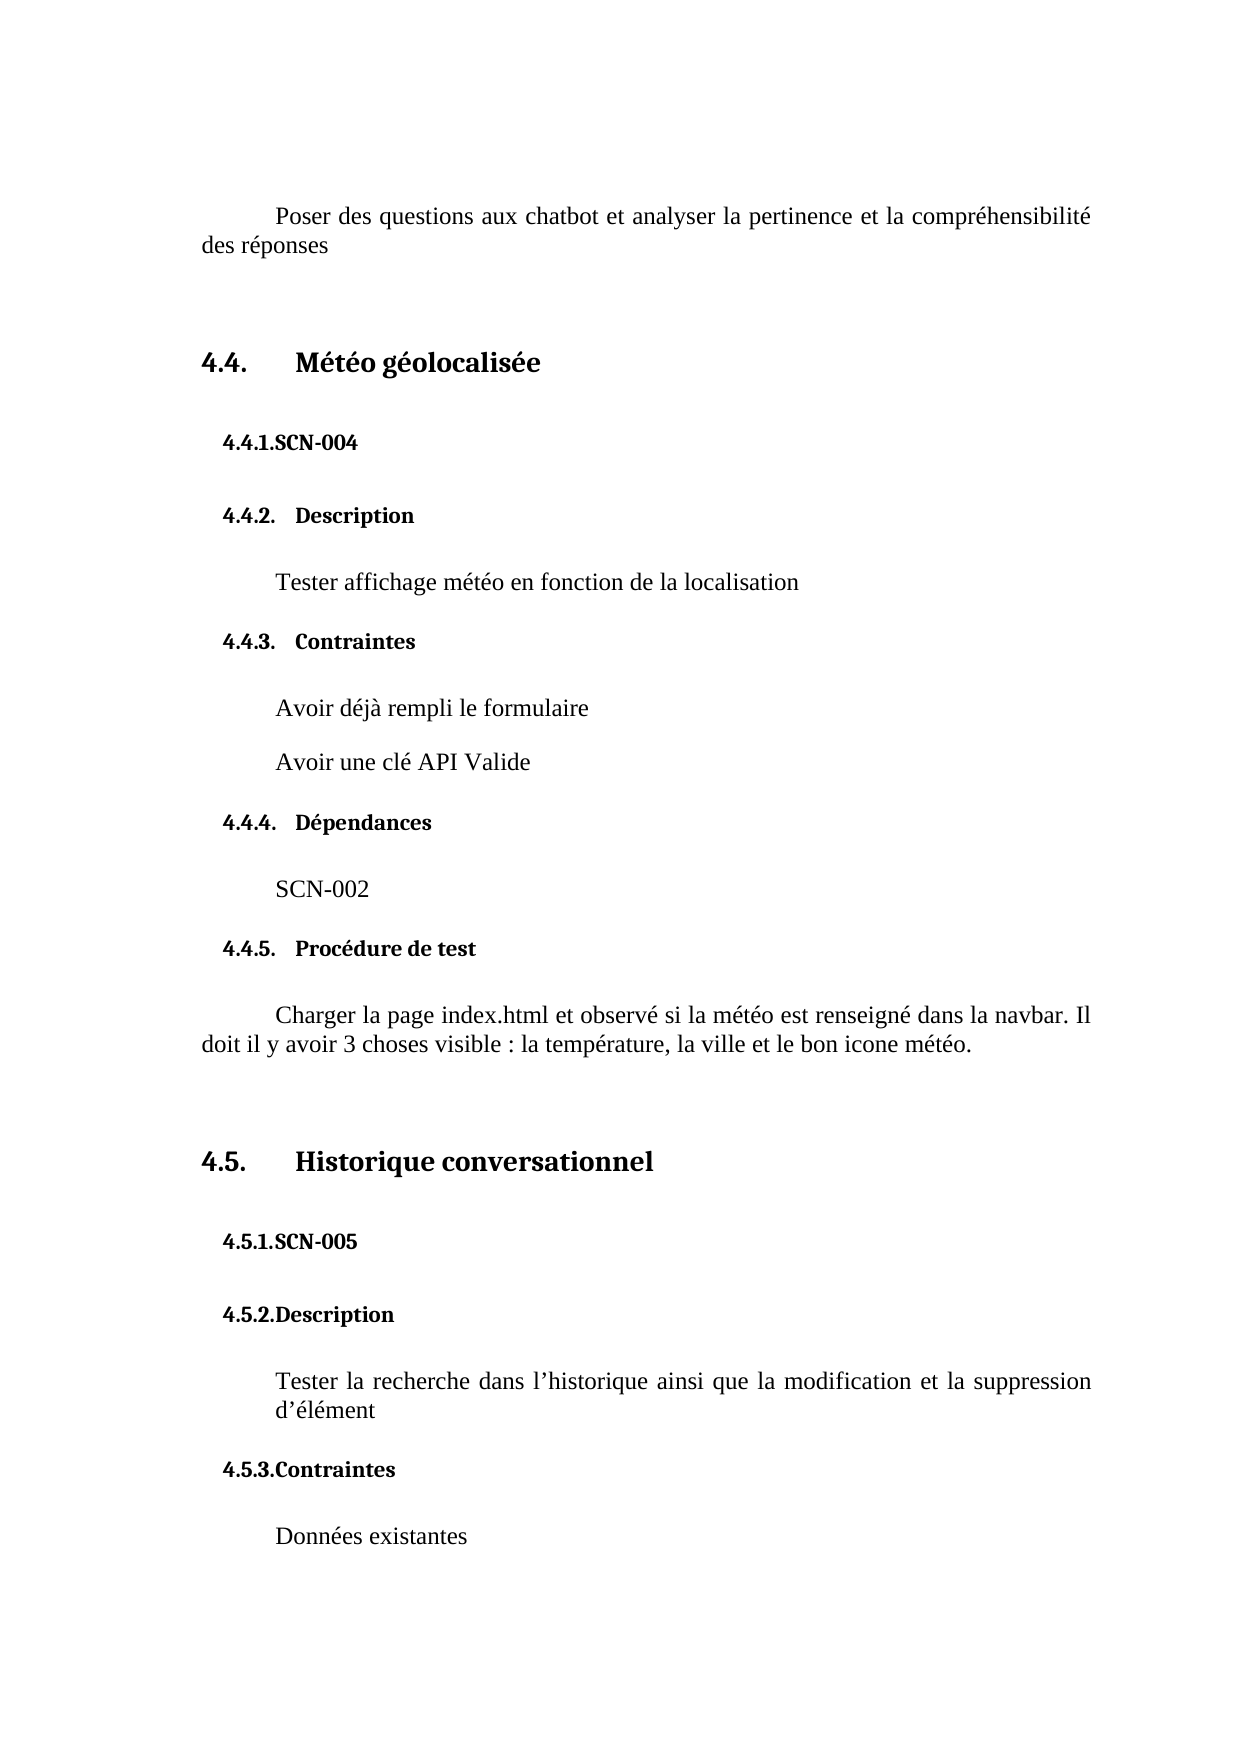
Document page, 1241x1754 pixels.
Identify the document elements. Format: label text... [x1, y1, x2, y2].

text Avoir déjà rempli le formulaire [275, 693, 1092, 722]
subtitle Description [223, 1301, 1092, 1328]
subtitle Dépendances [223, 809, 1092, 836]
text Charger la page index.html et observé si la météo est renseigné dans la navbar. Il doit il y avoir 3 choses visible : la température, la ville et le bon icone météo. [201, 1000, 1092, 1058]
subtitle Météo géolocalisée [201, 346, 1092, 379]
text Avoir une clé API Valide [275, 747, 1092, 776]
text Tester affichage météo en fonction de la localisation [275, 567, 1092, 596]
subtitle Contraintes [223, 629, 1092, 655]
subtitle Procédure de test [223, 936, 1092, 962]
text Données existantes [275, 1521, 1092, 1550]
subtitle SCN-004 [223, 430, 1092, 456]
text Tester la recherche dans l’historique ainsi que la modification et la suppression d’élément [275, 1366, 1092, 1423]
text SCN-002 [238, 874, 1092, 903]
subtitle Contraintes [223, 1457, 1092, 1483]
subtitle Historique conversationnel [201, 1145, 1092, 1178]
subtitle SCN-005 [223, 1229, 1092, 1255]
text Poser des questions aux chatbot et analyser la pertinence et la compréhensibilité des réponses [201, 201, 1092, 259]
subtitle Description [223, 502, 1092, 529]
